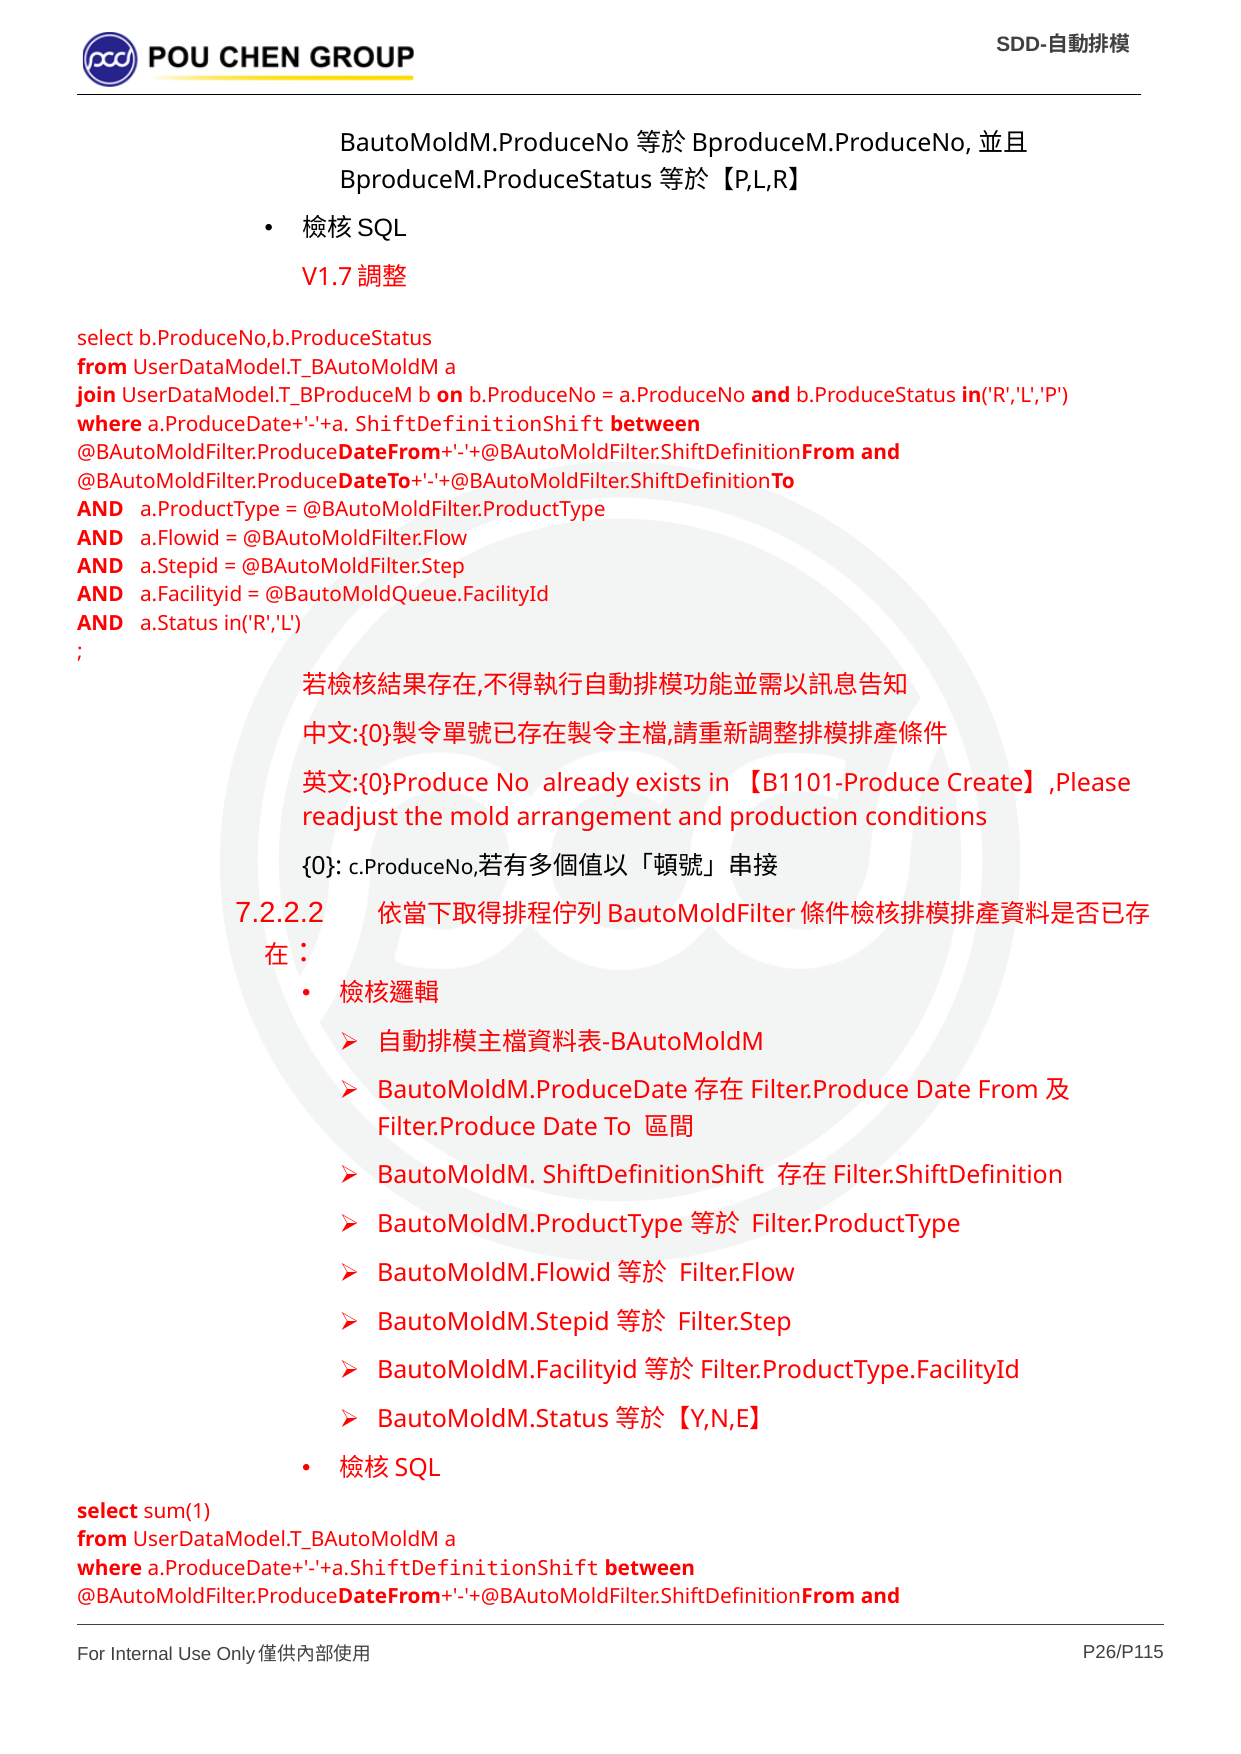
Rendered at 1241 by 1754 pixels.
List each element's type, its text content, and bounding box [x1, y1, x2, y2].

picture [220, 665, 1021, 1263]
text where a.ProduceDate+'-'+a.ShiftDefinitionShift between [77, 1553, 1163, 1581]
list BautoMoldM.ProduceNo 等於 BproduceM.ProduceNo, 並且 BproduceM.ProduceStatus 等於【P,L,R】 [302, 123, 1163, 195]
text AND a.ProductType = @BAutoMoldFilter.ProductType [77, 494, 1163, 523]
list BautoMoldM.ProductType 等於 Filter.ProductType [339, 1204, 1163, 1240]
list BautoMoldM.ProduceDate 存在 Filter.Produce Date From 及 Filter.Produce Date To 區間 [339, 1070, 1163, 1142]
list {0}: c.ProduceNo,若有多個值以「頓號」串接 [264, 845, 1163, 881]
text AND a.Flowid = @BAutoMoldFilter.Flow [77, 523, 1163, 551]
text select sum(1) [77, 1496, 1163, 1524]
list 英文:{0}Produce No already exists in 【B1101-Produce Create】,Please readjust the mold arrangement and production conditions [264, 762, 1163, 833]
list 檢核SQL [302, 1447, 1163, 1484]
list V1.7調整 [264, 257, 1163, 293]
text @BAutoMoldFilter.ProduceDateFrom+'-'+@BAutoMoldFilter.ShiftDefinitionFrom and [77, 1581, 1163, 1610]
text AND a.Status in('R','L') [77, 608, 1163, 636]
list 檢核SQL [264, 208, 1163, 244]
text AND a.Stepid = @BAutoMoldFilter.Step [77, 551, 1163, 579]
list 自動排模主檔資料表-BAutoMoldM [339, 1021, 1163, 1057]
list 若檢核結果存在,不得執行自動排模功能並需以訊息告知 [264, 665, 1163, 701]
list BautoMoldM.Facilityid 等於 Filter.ProductType.FacilityId [339, 1350, 1163, 1386]
text ; [77, 636, 1163, 665]
text @BAutoMoldFilter.ProduceDateFrom+'-'+@BAutoMoldFilter.ShiftDefinitionFrom and [77, 437, 1163, 466]
list BautoMoldM.Status 等於【Y,N,E】 [339, 1399, 1163, 1435]
list 中文:{0}製令單號已存在製令主檔,請重新調整排模排產條件 [264, 713, 1163, 750]
list 檢核邏輯 [302, 972, 1163, 1009]
picture [82, 32, 414, 87]
text @BAutoMoldFilter.ProduceDateTo+'-'+@BAutoMoldFilter.ShiftDefinitionTo [77, 466, 1163, 494]
text from UserDataModel.T_BAutoMoldM a [77, 1524, 1163, 1553]
list BautoMoldM. ShiftDefinitionShift 存在 Filter.ShiftDefinition [339, 1155, 1163, 1191]
list BautoMoldM.Stepid 等於 Filter.Step [339, 1301, 1163, 1337]
text where a.ProduceDate+'-'+a. ShiftDefinitionShift between [77, 409, 1163, 437]
subtitle 依當下取得排程佇列BautoMoldFilter條件檢核排模排產資料是否已存在： [227, 894, 1163, 972]
list BautoMoldM.Flowid 等於 Filter.Flow [339, 1252, 1163, 1289]
text join UserDataModel.T_BProduceM b on b.ProduceNo = a.ProduceNo and b.ProduceStatus in('R','L','P') [77, 380, 1163, 409]
text from UserDataModel.T_BAutoMoldM a [77, 352, 1163, 380]
text select b.ProduceNo,b.ProduceStatus [77, 323, 1163, 352]
text AND a.Facilityid = @BautoMoldQueue.FacilityId [77, 579, 1163, 608]
